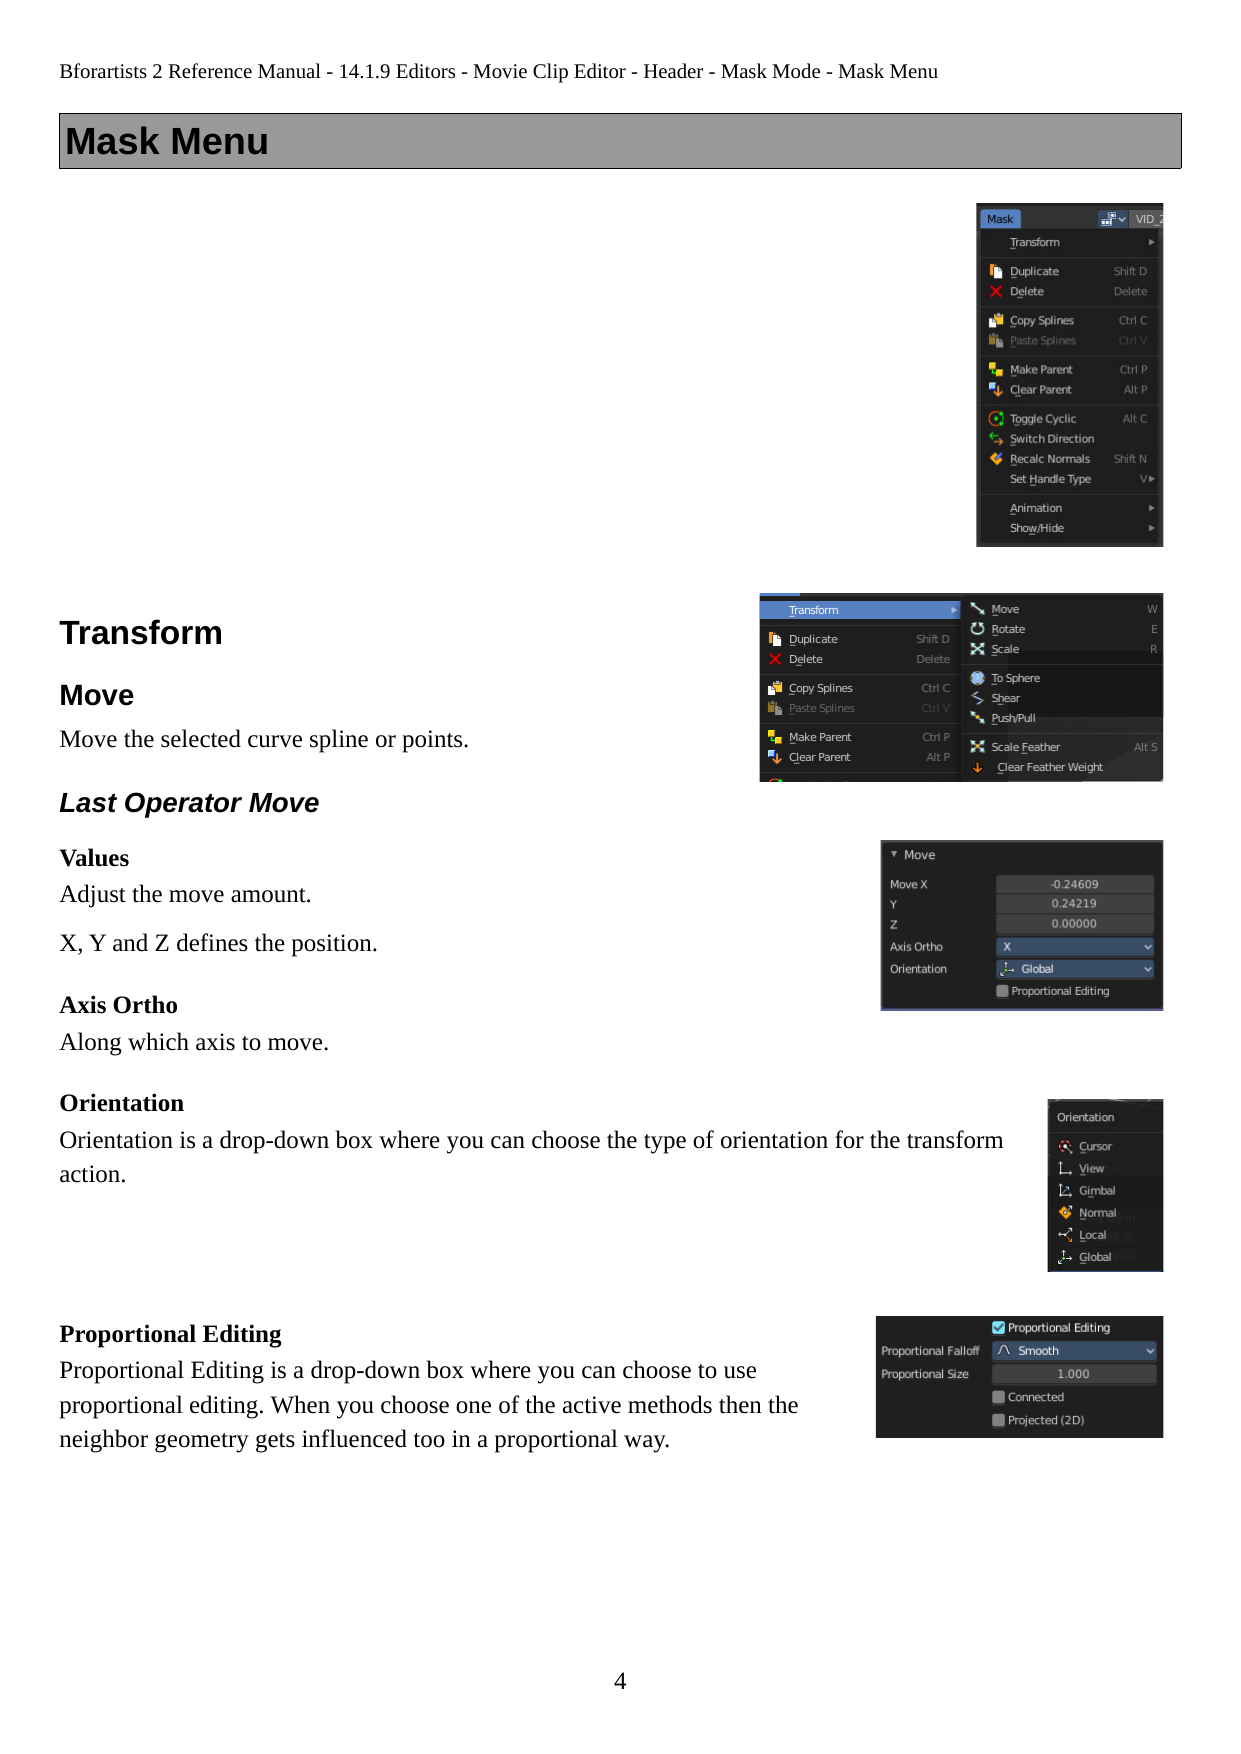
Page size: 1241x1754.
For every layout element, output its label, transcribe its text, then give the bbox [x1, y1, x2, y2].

subtitle Orientation [59, 1088, 1181, 1117]
subtitle [1164, 612, 1181, 651]
text [1164, 879, 1181, 908]
picture [875, 1316, 1164, 1438]
text Along which axis to move. [59, 1027, 1181, 1055]
subtitle Last Operator Move [59, 786, 1181, 818]
subtitle Proportional Editing [59, 1319, 875, 1348]
text Move the selected curve spline or points. [59, 724, 759, 753]
text Orientation is a drop-down box where you can choose the type of orientation for the transform action. [59, 1125, 1047, 1188]
text Proportional Editing is a drop-down box where you can choose to use proportional editing. When you choose one of the active methods then the neighbor geometry gets influenced too in a proportional way. [59, 1356, 1181, 1453]
subtitle [1164, 1319, 1181, 1348]
text Adjust the move amount. [59, 879, 880, 908]
picture [880, 840, 1164, 1011]
picture [1047, 1099, 1164, 1272]
picture [759, 593, 1164, 782]
subtitle [1164, 678, 1181, 712]
subtitle Move [59, 678, 759, 712]
subtitle [1164, 843, 1181, 872]
picture [976, 203, 1164, 547]
subtitle Axis Ortho [59, 990, 1181, 1019]
subtitle Values [59, 843, 880, 872]
subtitle Transform [59, 612, 759, 651]
table_header Mask Menu [60, 114, 1181, 168]
text X, Y and Z defines the position. [59, 928, 880, 957]
